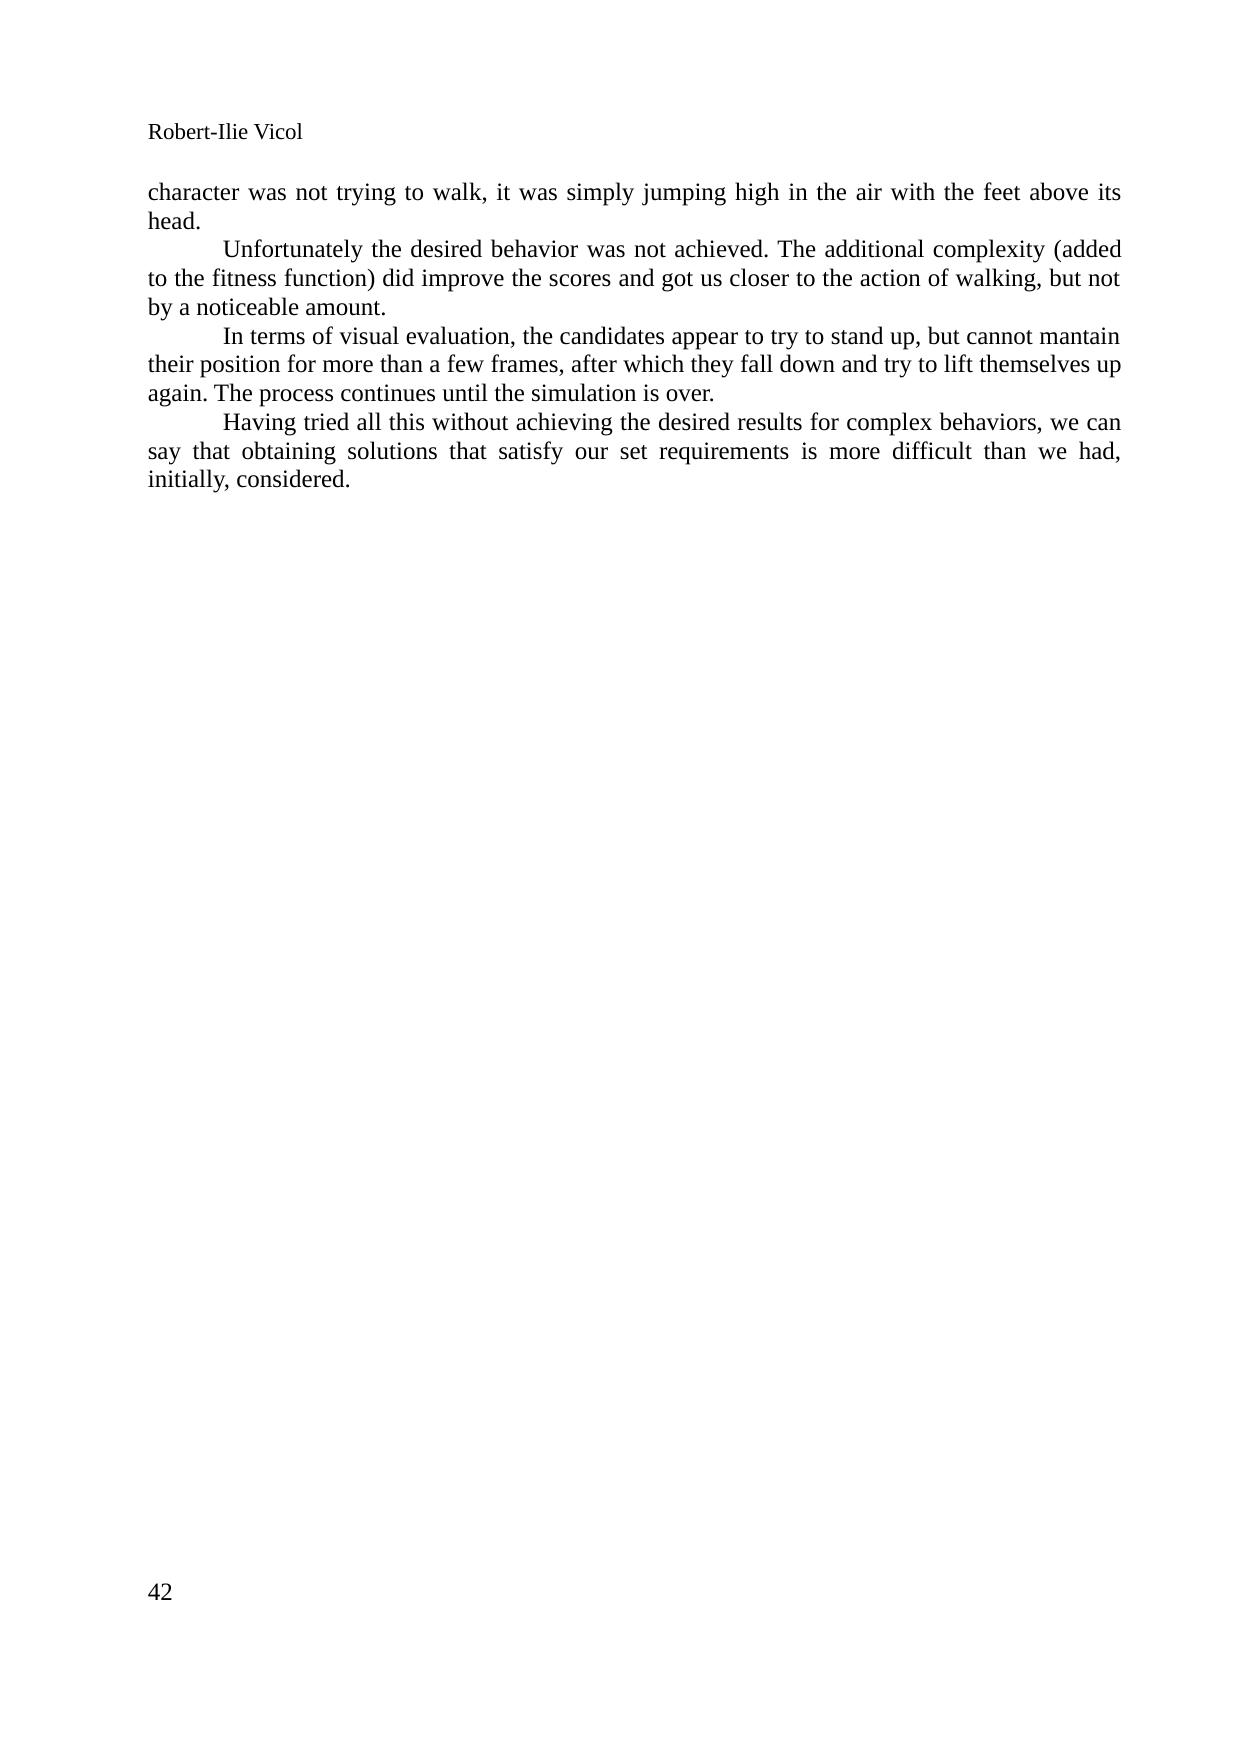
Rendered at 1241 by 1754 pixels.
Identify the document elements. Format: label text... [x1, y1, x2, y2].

text Having tried all this without achieving the desired results for complex behaviors, we can say that obtaining solutions that satisfy our set requirements is more difficult than we had, initially, considered. [148, 407, 1122, 493]
text character was not trying to walk, it was simply jumping high in the air with the feet above its head. [148, 177, 1122, 234]
text In terms of visual evaluation, the candidates appear to try to stand up, but cannot mantain their position for more than a few frames, after which they fall down and try to lift themselves up again. The process continues until the simulation is over. [148, 321, 1122, 407]
text Unfortunately the desired behavior was not achieved. The additional complexity (added to the fitness function) did improve the scores and got us closer to the action of walking, but not by a noticeable amount. [148, 234, 1122, 321]
